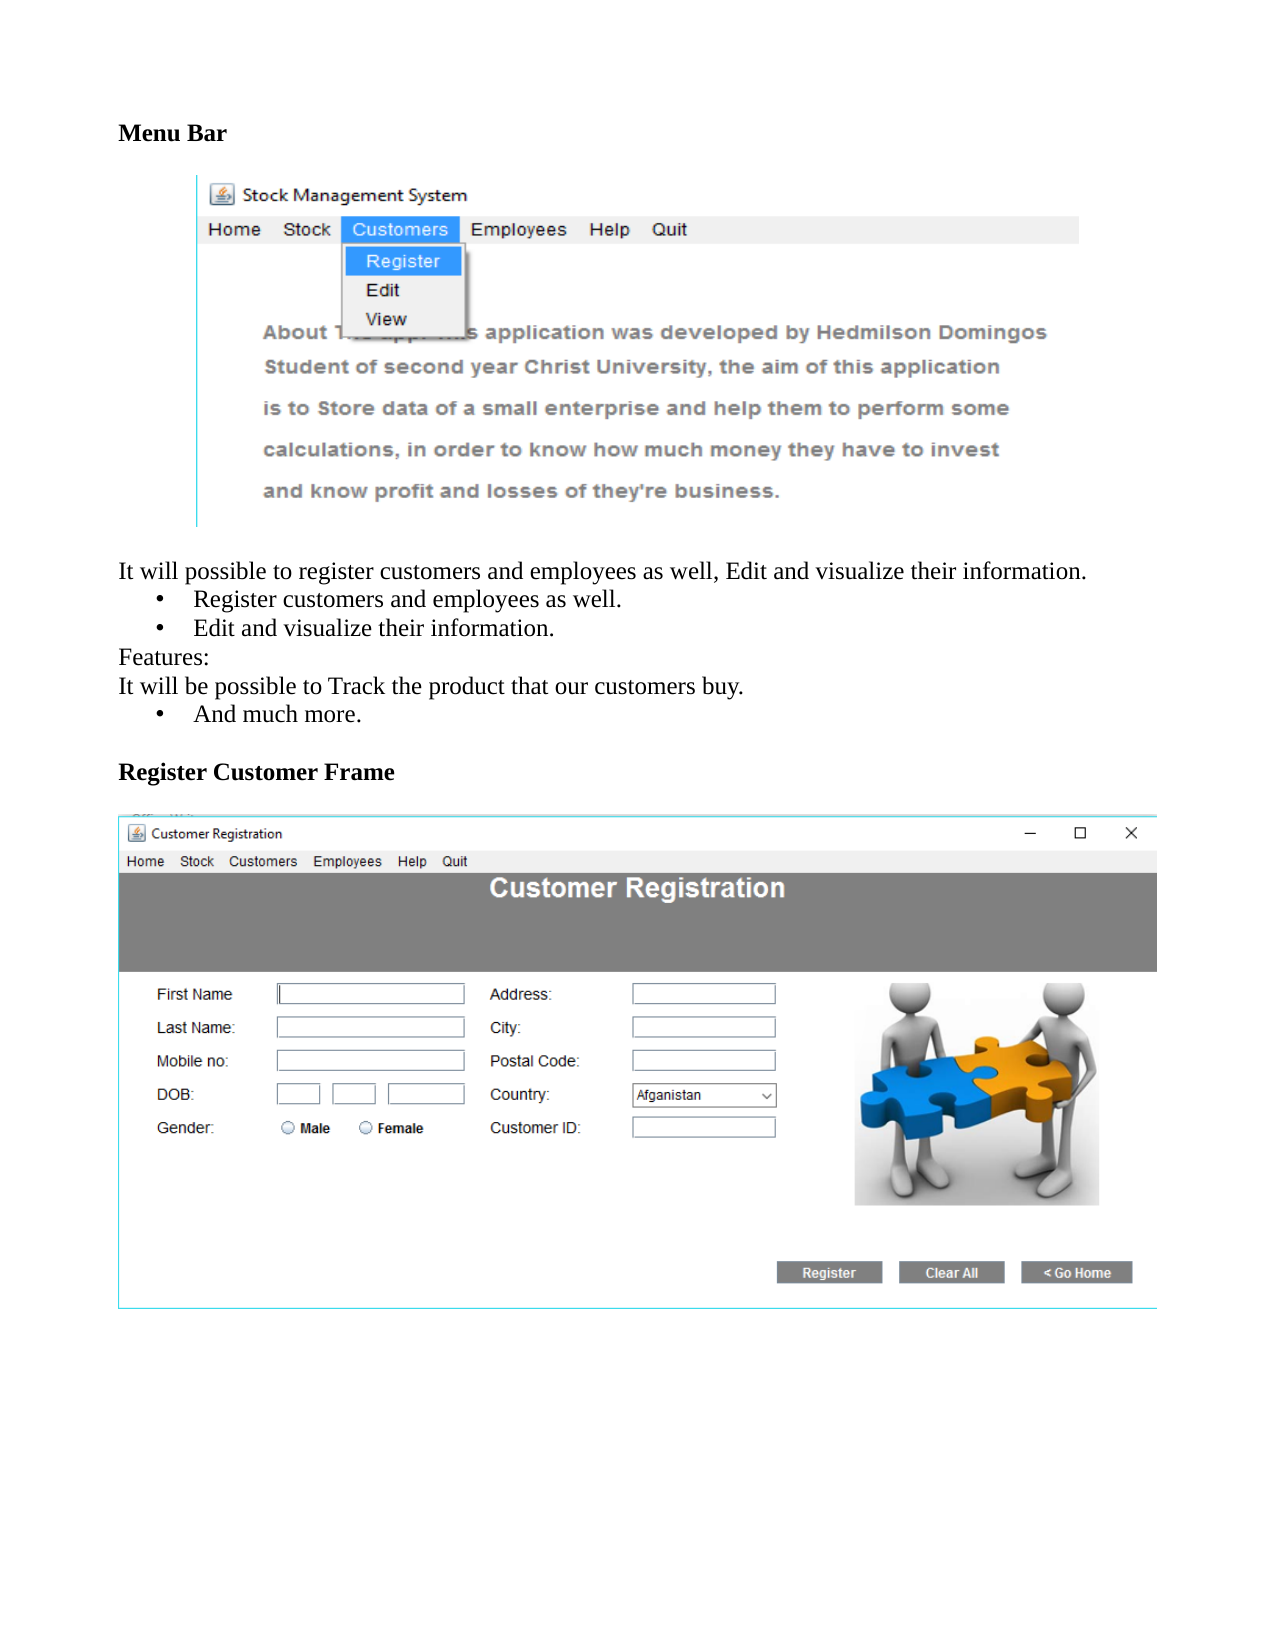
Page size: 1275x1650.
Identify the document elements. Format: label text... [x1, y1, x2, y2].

text Features: [118, 642, 1157, 671]
picture [196, 175, 1079, 527]
text Menu Bar [118, 118, 1157, 147]
picture [118, 814, 1157, 1309]
text It will be possible to Track the product that our customers buy. [118, 671, 1157, 699]
list Register customers and employees as well. [156, 584, 1157, 613]
text It will possible to register customers and employees as well, Edit and visualize their information. [118, 556, 1157, 584]
list Edit and visualize their information. [156, 613, 1157, 642]
text Register Customer Frame [118, 757, 1157, 786]
list And much more. [156, 699, 1157, 728]
